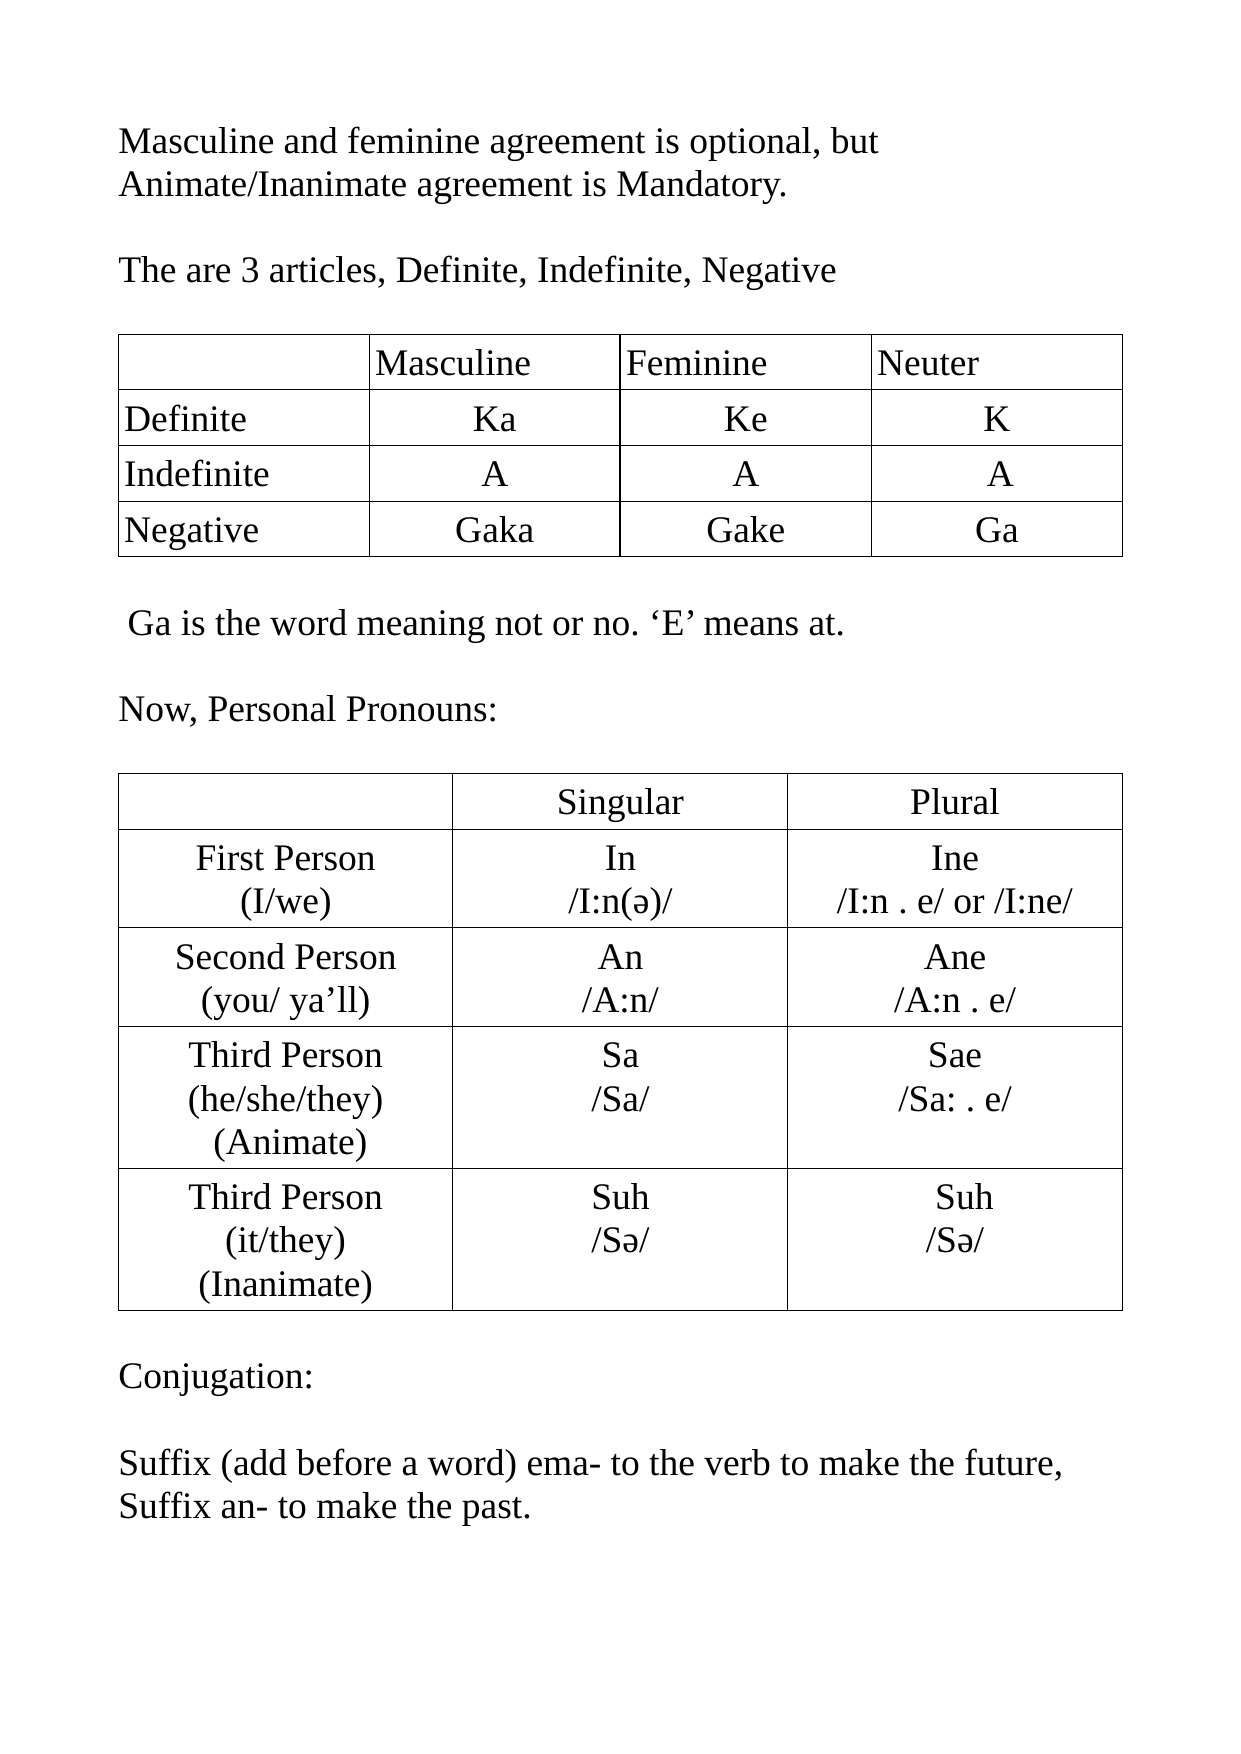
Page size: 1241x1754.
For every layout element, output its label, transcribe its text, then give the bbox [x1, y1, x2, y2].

table_header [119, 335, 369, 389]
table_cell A [872, 446, 1122, 501]
text Conjugation: [118, 1354, 1122, 1397]
table_cell Sa /Sa/ [453, 1027, 787, 1168]
table_header Neuter [872, 335, 1122, 389]
table_cell Sae /Sa: . e/ [788, 1027, 1122, 1168]
table_cell In /I:n(ə)/ [453, 830, 787, 927]
table_cell A [370, 446, 619, 501]
table_cell A [621, 446, 871, 501]
table_cell Suh /Sə/ [453, 1169, 787, 1310]
table_cell An /A:n/ [453, 928, 787, 1026]
table_cell Negative [119, 502, 369, 556]
table_cell Definite [119, 390, 369, 445]
table_cell Third Person (it/they) (Inanimate) [119, 1169, 452, 1310]
table_cell Suh /Sə/ [788, 1169, 1122, 1310]
text Masculine and feminine agreement is optional, but Animate/Inanimate agreement is Mandatory. [118, 118, 1122, 204]
table_cell K [872, 390, 1122, 445]
table_cell Second Person (you/ ya’ll) [119, 928, 452, 1026]
table_header Masculine [370, 335, 619, 389]
table_cell Ine /I:n . e/ or /I:ne/ [788, 830, 1122, 927]
table_cell Ka [370, 390, 619, 445]
table_cell Ga [872, 502, 1122, 556]
table_cell Ane /A:n . e/ [788, 928, 1122, 1026]
table_header Feminine [621, 335, 871, 389]
table_cell First Person (I/we) [119, 830, 452, 927]
table_cell Indefinite [119, 446, 369, 501]
table_cell Ke [621, 390, 871, 445]
text Now, Personal Pronouns: [118, 687, 1122, 773]
table_header [119, 774, 452, 828]
text The are 3 articles, Definite, Indefinite, Negative [118, 247, 1122, 291]
table_cell Gaka [370, 502, 619, 556]
table_header Singular [453, 774, 787, 828]
text Ga is the word meaning not or no. ‘E’ means at. [118, 600, 1122, 643]
table_cell Gake [621, 502, 871, 556]
text Suffix (add before a word) ema- to the verb to make the future, Suffix an- to make the past. [118, 1440, 1122, 1526]
table_cell Third Person (he/she/they) (Animate) [119, 1027, 452, 1168]
table_header Plural [788, 774, 1122, 828]
